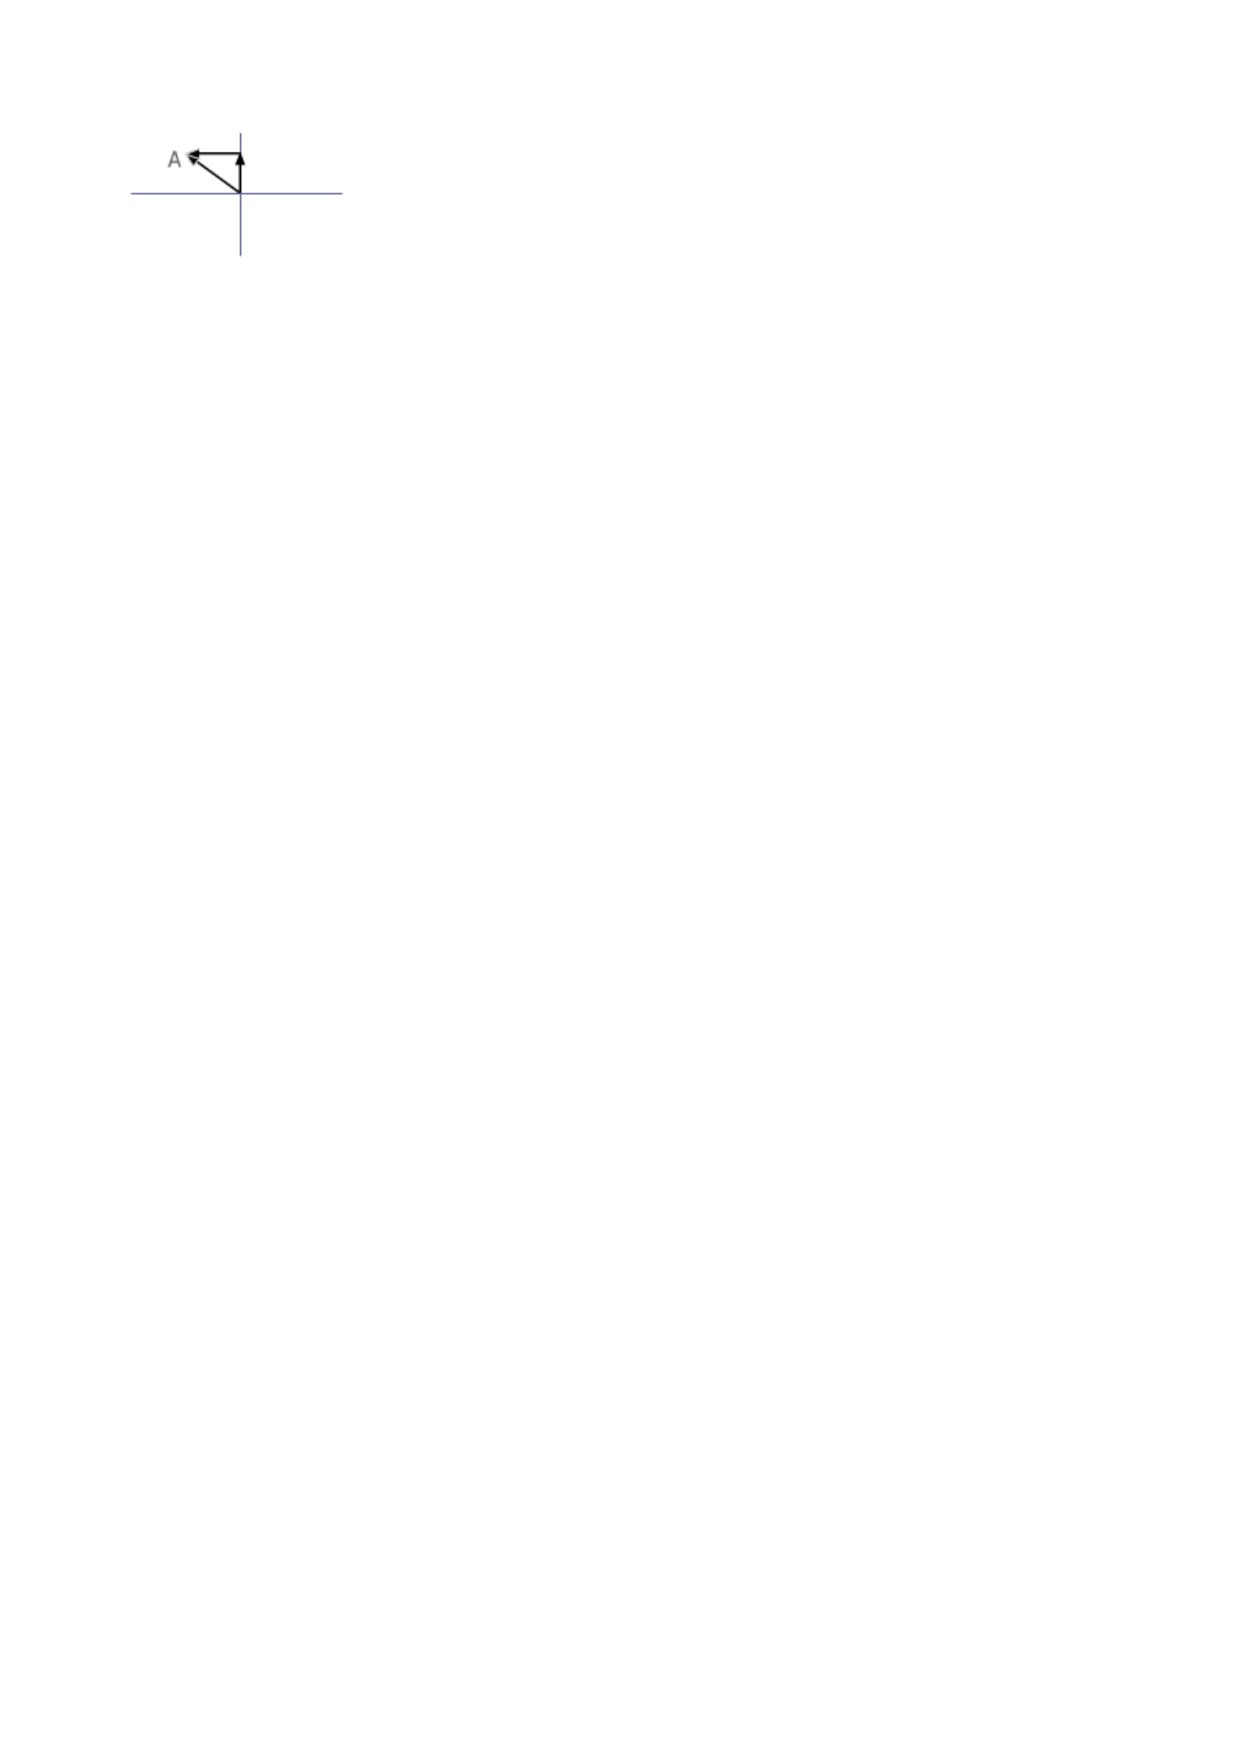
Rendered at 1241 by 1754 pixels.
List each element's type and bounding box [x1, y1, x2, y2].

picture [118, 118, 356, 270]
